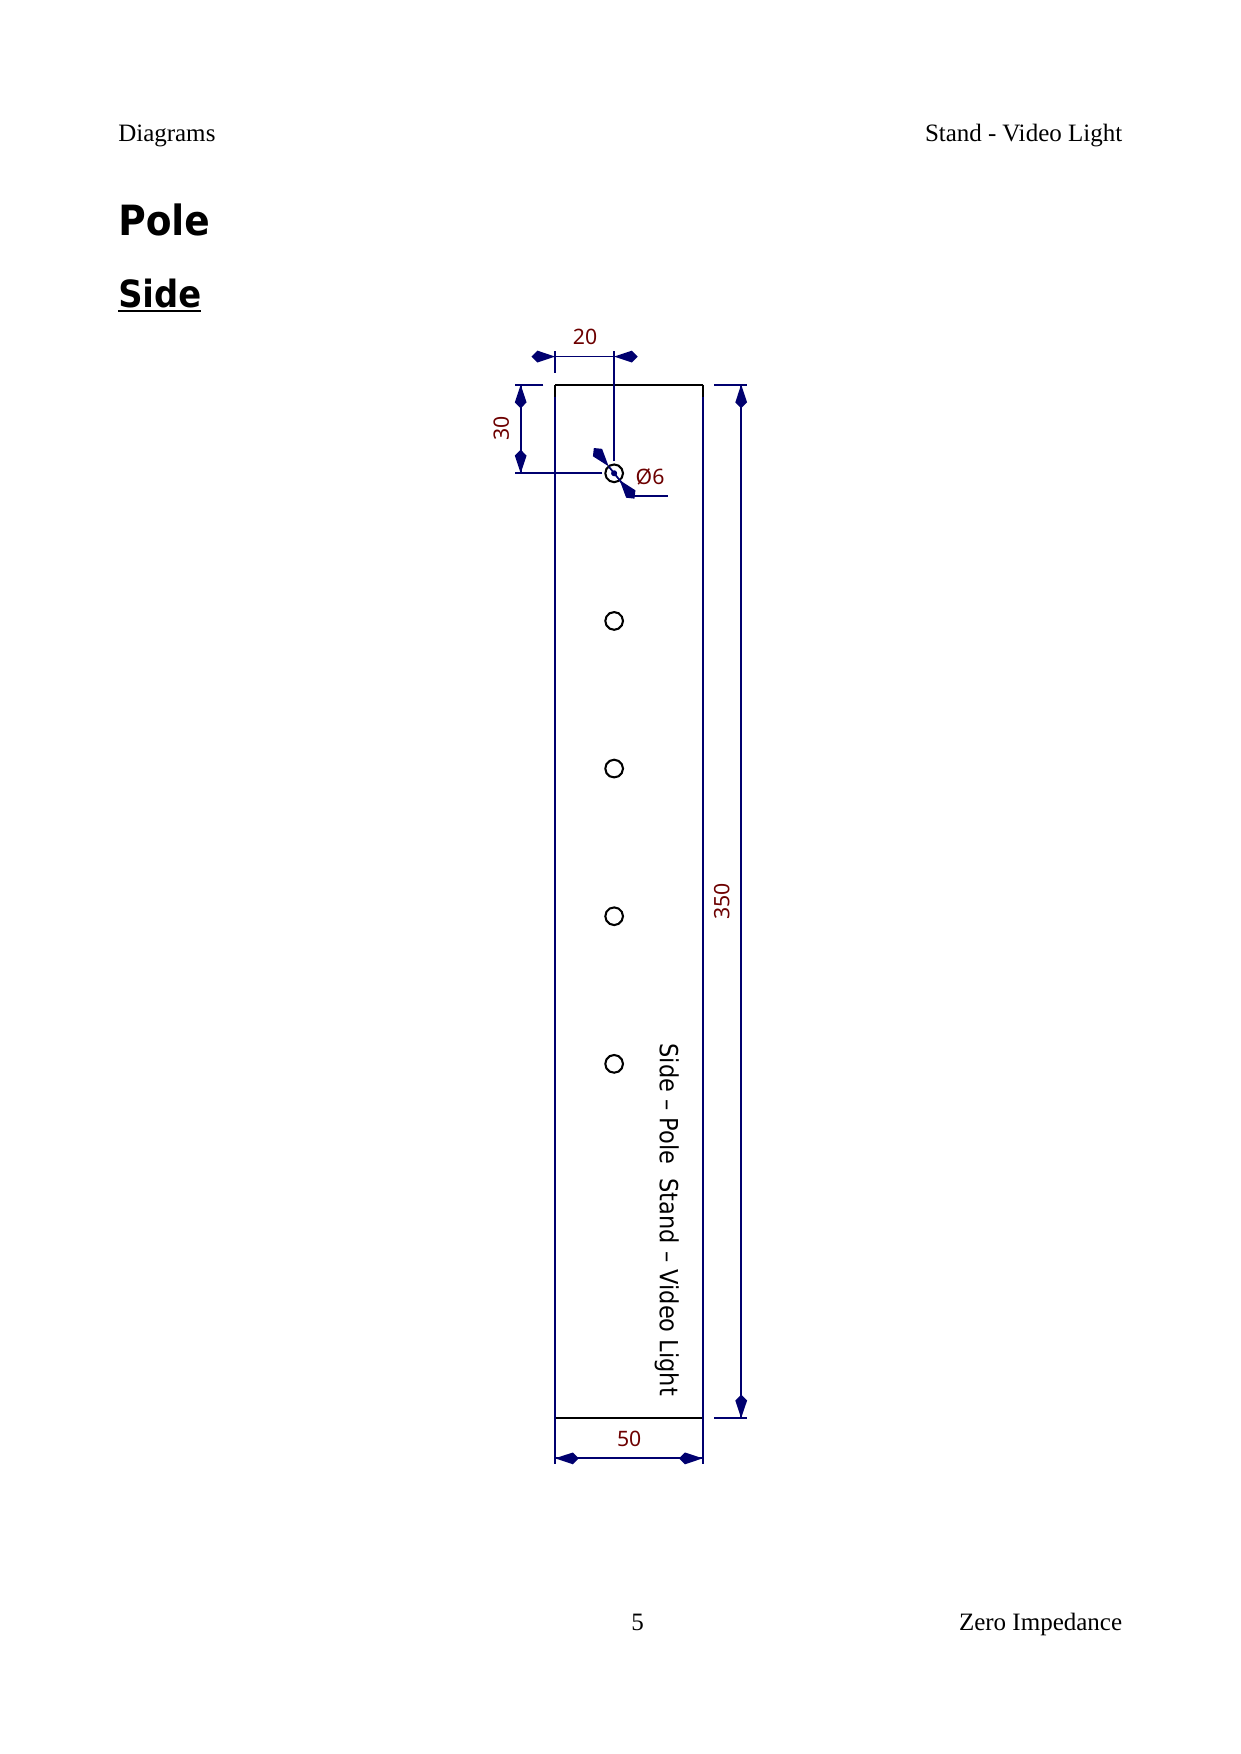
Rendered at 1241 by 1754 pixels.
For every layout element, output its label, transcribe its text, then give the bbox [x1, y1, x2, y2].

subtitle Side [118, 273, 1122, 316]
subtitle Pole [118, 197, 1122, 246]
